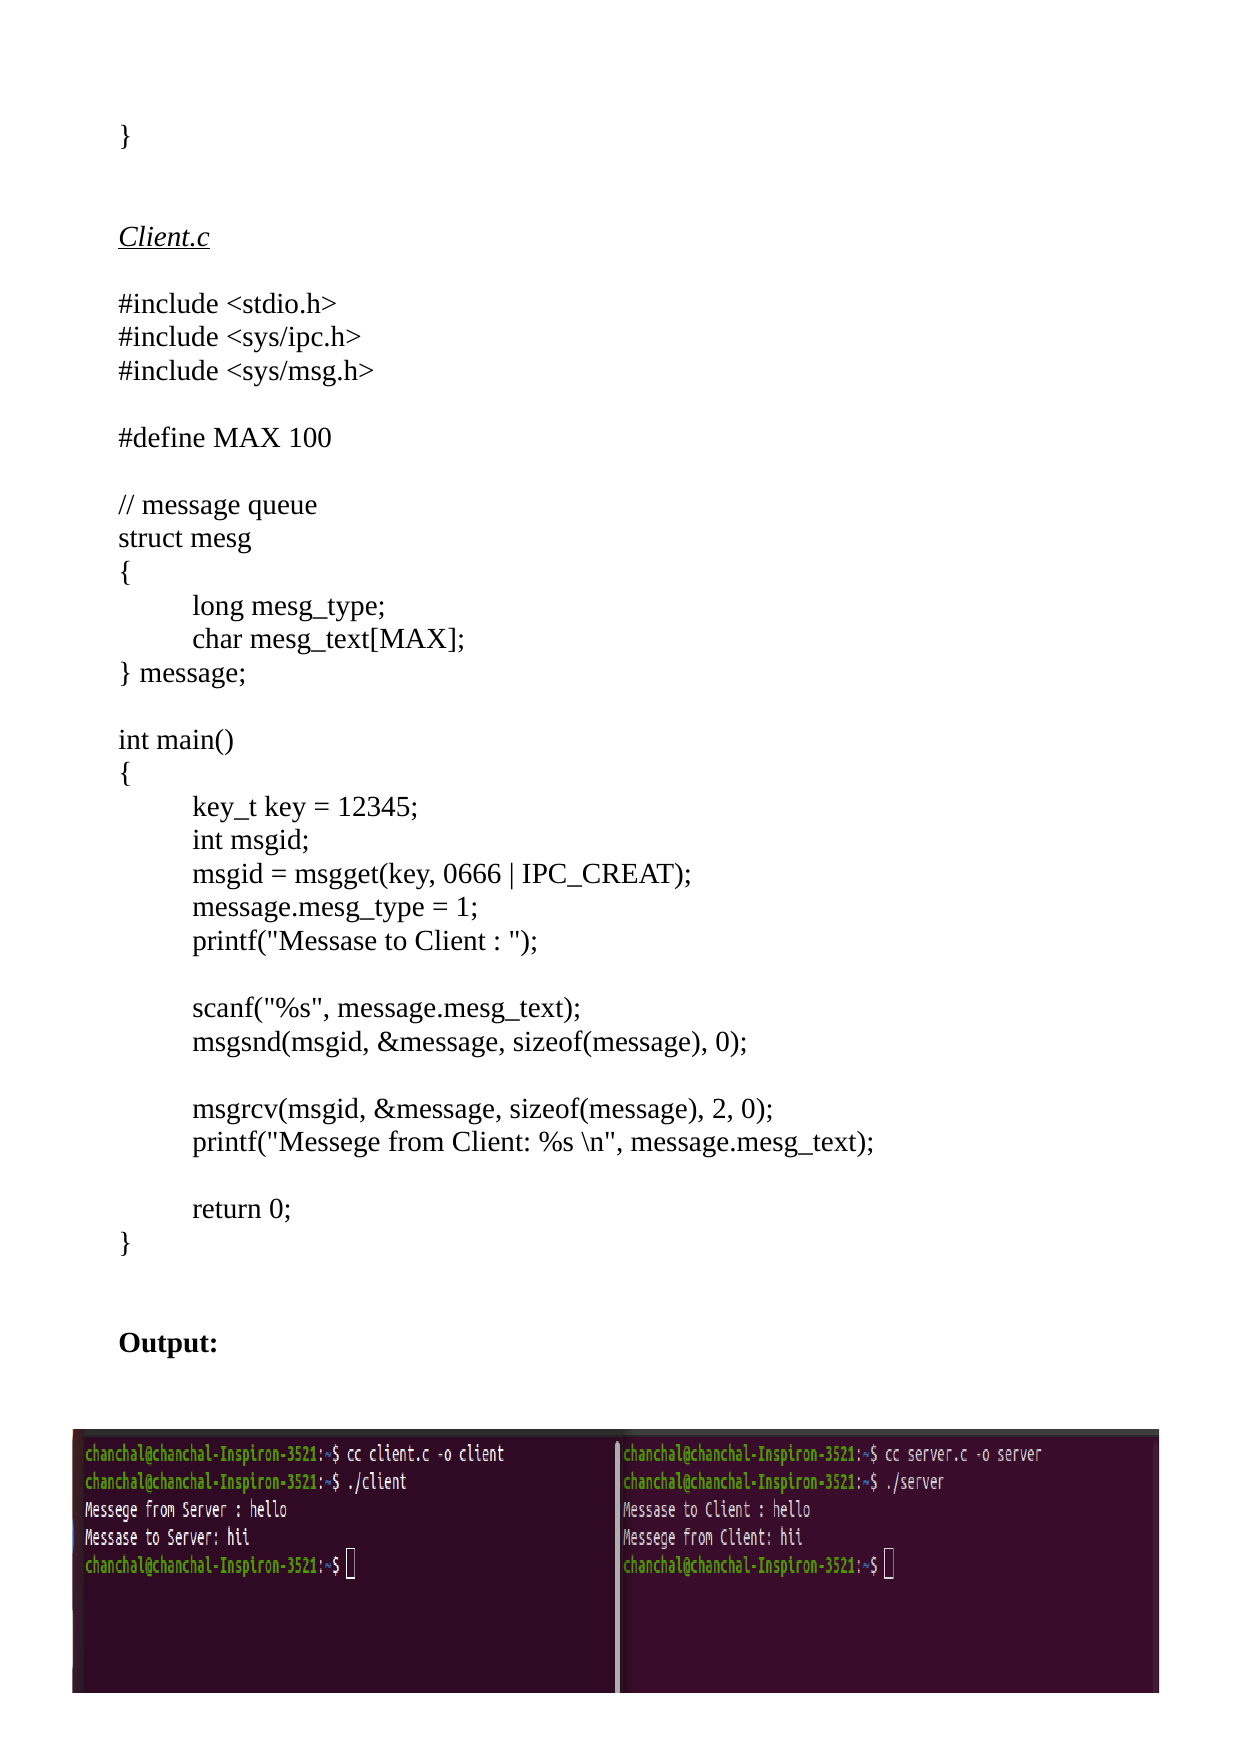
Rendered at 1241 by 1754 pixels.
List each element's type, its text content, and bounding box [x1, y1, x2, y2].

text printf("Messege from Client: %s \n", message.mesg_text); [118, 1124, 1122, 1158]
text message.mesg_type = 1; [118, 889, 1122, 923]
text } message; [118, 655, 1122, 688]
text msgsnd(msgid, &message, sizeof(message), 0); [118, 1024, 1122, 1057]
text scanf("%s", message.mesg_text); [118, 990, 1122, 1024]
text { [118, 755, 1122, 789]
picture [72, 1429, 1160, 1622]
text return 0; [118, 1191, 1122, 1225]
text msgrcv(msgid, &message, sizeof(message), 2, 0); [118, 1091, 1122, 1124]
text int main() [118, 722, 1122, 755]
text msgid = msgget(key, 0666 | IPC_CREAT); [118, 856, 1122, 889]
text printf("Messase to Client : "); [118, 923, 1122, 957]
text int msgid; [118, 822, 1122, 856]
text #include <stdio.h> [118, 286, 1122, 319]
text } [118, 118, 1122, 152]
text char mesg_text[MAX]; [118, 621, 1122, 655]
text #include <sys/msg.h> [118, 353, 1122, 386]
text } [118, 1225, 1122, 1258]
text #define MAX 100 [118, 420, 1122, 453]
text long mesg_type; [118, 588, 1122, 621]
text Client.c [118, 219, 1122, 252]
text { [118, 554, 1122, 588]
text struct mesg [118, 521, 1122, 554]
text Output: [118, 1326, 1122, 1359]
text key_t key = 12345; [118, 789, 1122, 822]
text #include <sys/ipc.h> [118, 319, 1122, 353]
text // message queue [118, 487, 1122, 521]
